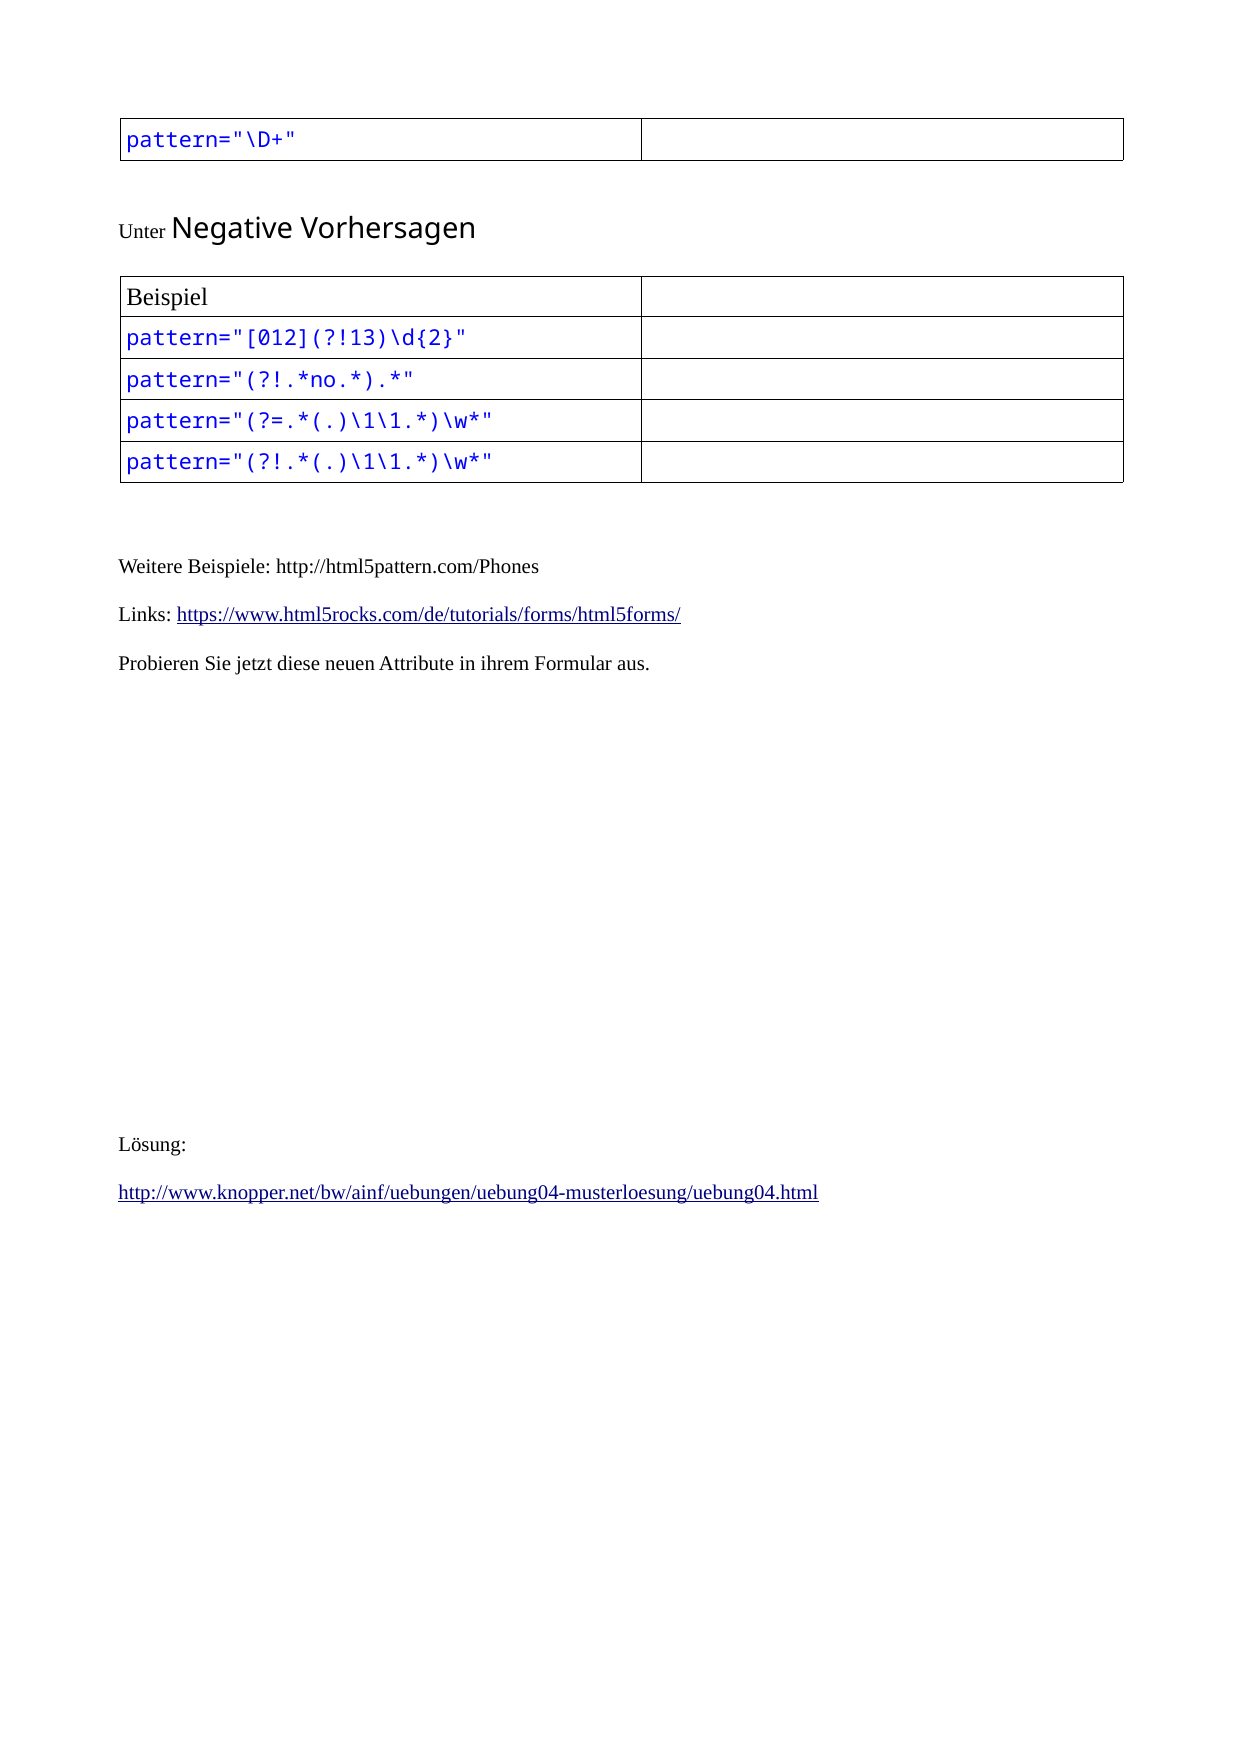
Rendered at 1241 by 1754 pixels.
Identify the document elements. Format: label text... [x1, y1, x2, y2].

table_cell [642, 442, 1123, 482]
text Lösung: [118, 1132, 1122, 1156]
text Weitere Beispiele: http://html5pattern.com/Phones [118, 554, 1122, 578]
text Probieren Sie jetzt diese neuen Attribute in ihrem Formular aus. [118, 650, 1122, 674]
table_cell pattern="\D+" [121, 119, 641, 159]
text http://www.knopper.net/bw/ainf/uebungen/uebung04-musterloesung/uebung04.html [118, 1180, 1122, 1204]
table_cell [642, 400, 1123, 441]
text Unter Negative Vorhersagen [118, 208, 1122, 247]
table_header [642, 277, 1123, 316]
table_header Beispiel [121, 277, 641, 316]
table_cell pattern="(?=.*(.)\1\1.*)\w*" [121, 400, 641, 441]
table_cell [642, 359, 1123, 399]
table_cell pattern="(?!.*(.)\1\1.*)\w*" [121, 442, 641, 482]
table_cell [642, 119, 1123, 159]
table_cell [642, 317, 1123, 358]
table_cell pattern="[012](?!13)\d{2}" [121, 317, 641, 358]
text Links: https://www.html5rocks.com/de/tutorials/forms/html5forms/ [118, 602, 1122, 626]
table_cell pattern="(?!.*no.*).*" [121, 359, 641, 399]
